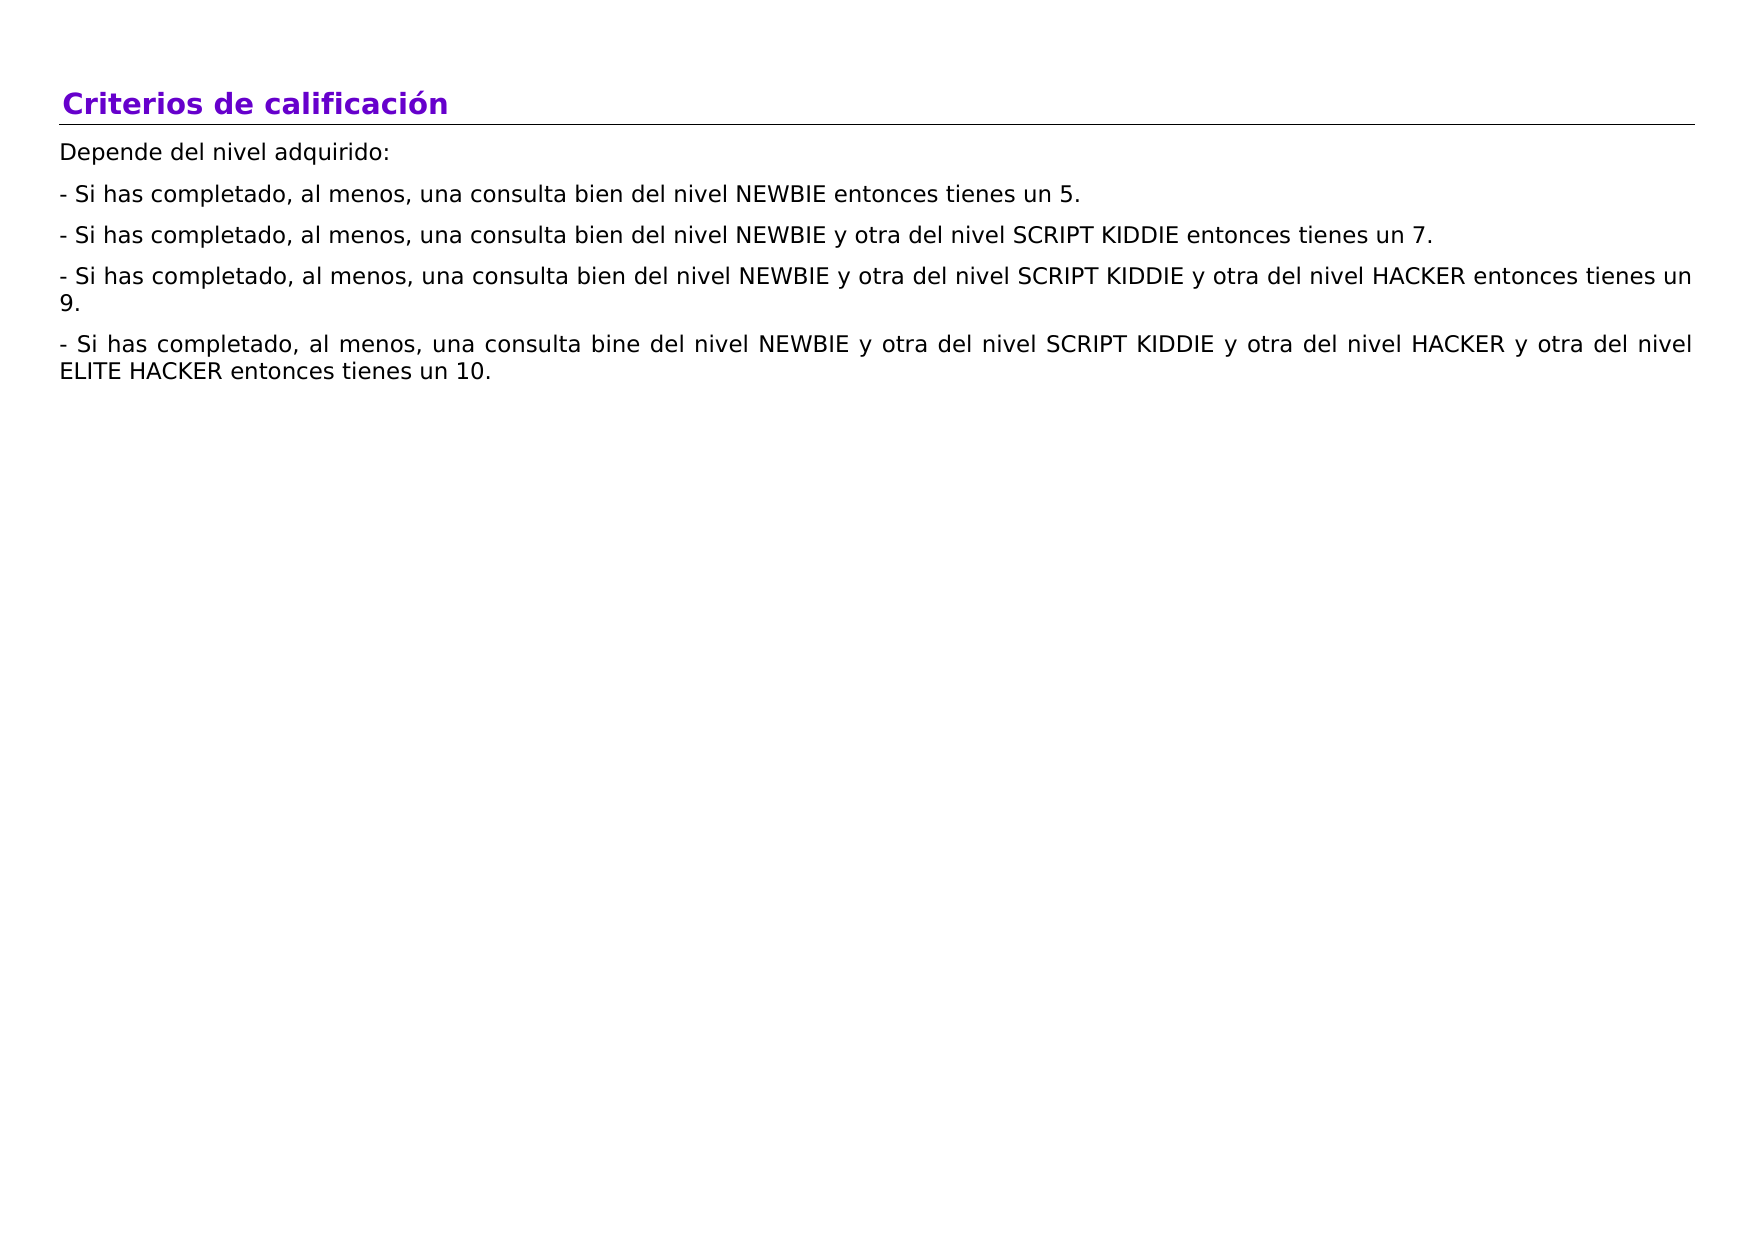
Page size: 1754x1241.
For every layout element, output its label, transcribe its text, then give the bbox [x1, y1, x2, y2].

text - Si has completado, al menos, una consulta bien del nivel NEWBIE y otra del nivel SCRIPT KIDDIE entonces tienes un 7. [59, 222, 1695, 249]
text Criterios de calificación [59, 84, 1695, 124]
text - Si has completado, al menos, una consulta bien del nivel NEWBIE y otra del nivel SCRIPT KIDDIE y otra del nivel HACKER entonces tienes un 9. [59, 263, 1695, 317]
text - Si has completado, al menos, una consulta bien del nivel NEWBIE entonces tienes un 5. [59, 181, 1695, 207]
text Depende del nivel adquirido: [59, 139, 1695, 166]
text - Si has completado, al menos, una consulta bine del nivel NEWBIE y otra del nivel SCRIPT KIDDIE y otra del nivel HACKER y otra del nivel ELITE HACKER entonces tienes un 10. [59, 331, 1695, 385]
